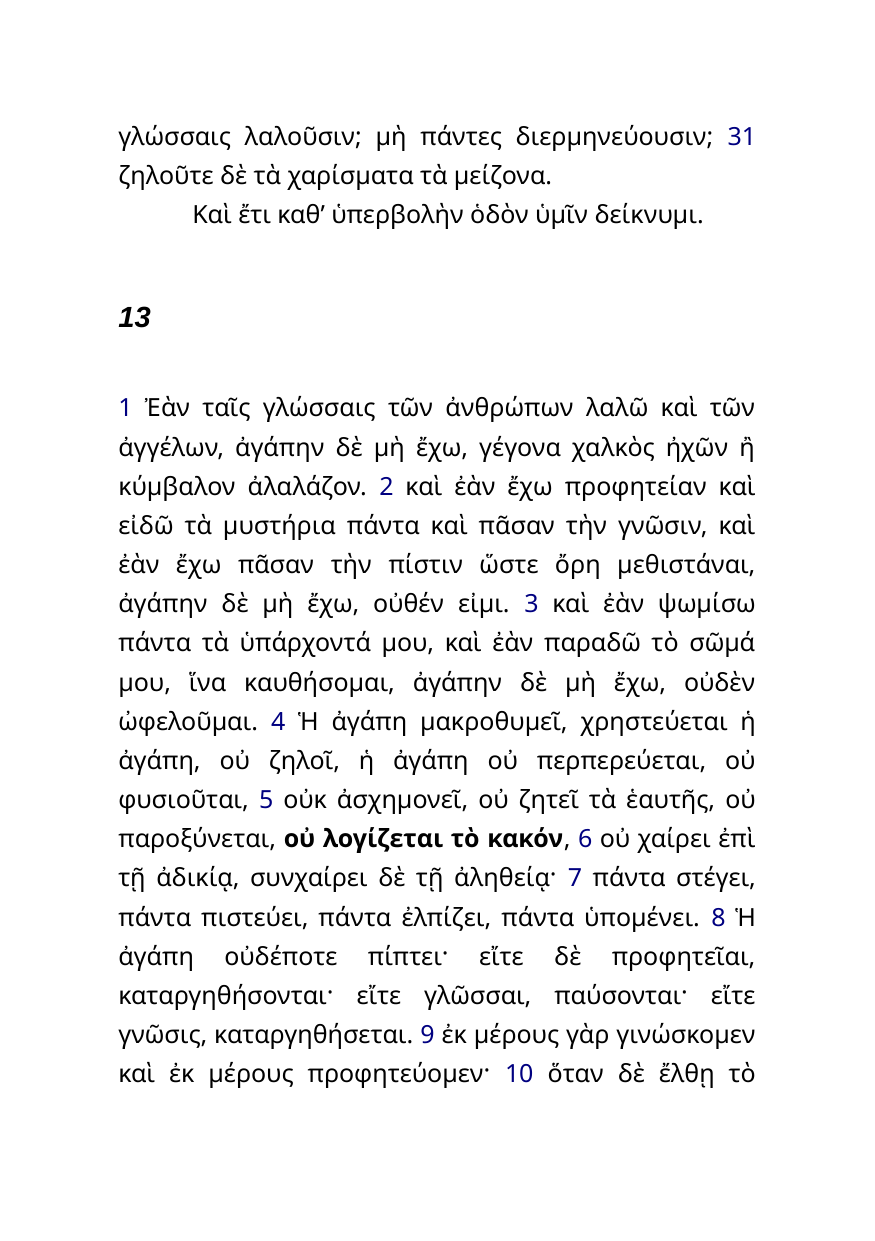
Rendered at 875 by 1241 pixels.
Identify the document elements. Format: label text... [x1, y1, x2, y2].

text γλώσσαις λαλοῦσιν; μὴ πάντες διερμηνεύουσιν; 31 ζηλοῦτε δὲ τὰ χαρίσματα τὰ μείζονα. [118, 118, 756, 191]
text Καὶ ἔτι καθ’ ὑπερβολὴν ὁδὸν ὑμῖν δείκνυμι. [118, 196, 756, 231]
subtitle 13 [118, 300, 756, 333]
text 1 Ἐὰν ταῖς γλώσσαις τῶν ἀνθρώπων λαλῶ καὶ τῶν ἀγγέλων, ἀγάπην δὲ μὴ ἔχω, γέγονα χαλκὸς ἠχῶν ἢ κύμβαλον ἀλαλάζον. 2 καὶ ἐὰν ἔχω προφητείαν καὶ εἰδῶ τὰ μυστήρια πάντα καὶ πᾶσαν τὴν γνῶσιν, καὶ ἐὰν ἔχω πᾶσαν τὴν πίστιν ὥστε ὄρη μεθιστάναι, ἀγάπην δὲ μὴ ἔχω, οὐθέν εἰμι. 3 καὶ ἐὰν ψωμίσω πάντα τὰ ὑπάρχοντά μου, καὶ ἐὰν παραδῶ τὸ σῶμά μου, ἵνα καυθήσομαι, ἀγάπην δὲ μὴ ἔχω, οὐδὲν ὠφελοῦμαι. 4 Ἡ ἀγάπη μακροθυμεῖ, χρηστεύεται ἡ ἀγάπη, οὐ ζηλοῖ, ἡ ἀγάπη οὐ περπερεύεται, οὐ φυσιοῦται, 5 οὐκ ἀσχημονεῖ, οὐ ζητεῖ τὰ ἑαυτῆς, οὐ παροξύνεται, οὐ λογίζεται τὸ κακόν, 6 οὐ χαίρει ἐπὶ τῇ ἀδικίᾳ, συνχαίρει δὲ τῇ ἀληθείᾳ· 7 πάντα στέγει, πάντα πιστεύει, πάντα ἐλπίζει, πάντα ὑπομένει. 8 Ἡ ἀγάπη οὐδέποτε πίπτει· εἴτε δὲ προφητεῖαι, καταργηθήσονται· εἴτε γλῶσσαι, παύσονται· εἴτε γνῶσις, καταργηθήσεται. 9 ἐκ μέρους γὰρ γινώσκομεν καὶ ἐκ μέρους προφητεύομεν· 10 ὅταν δὲ ἔλθῃ τὸ [118, 390, 756, 1090]
